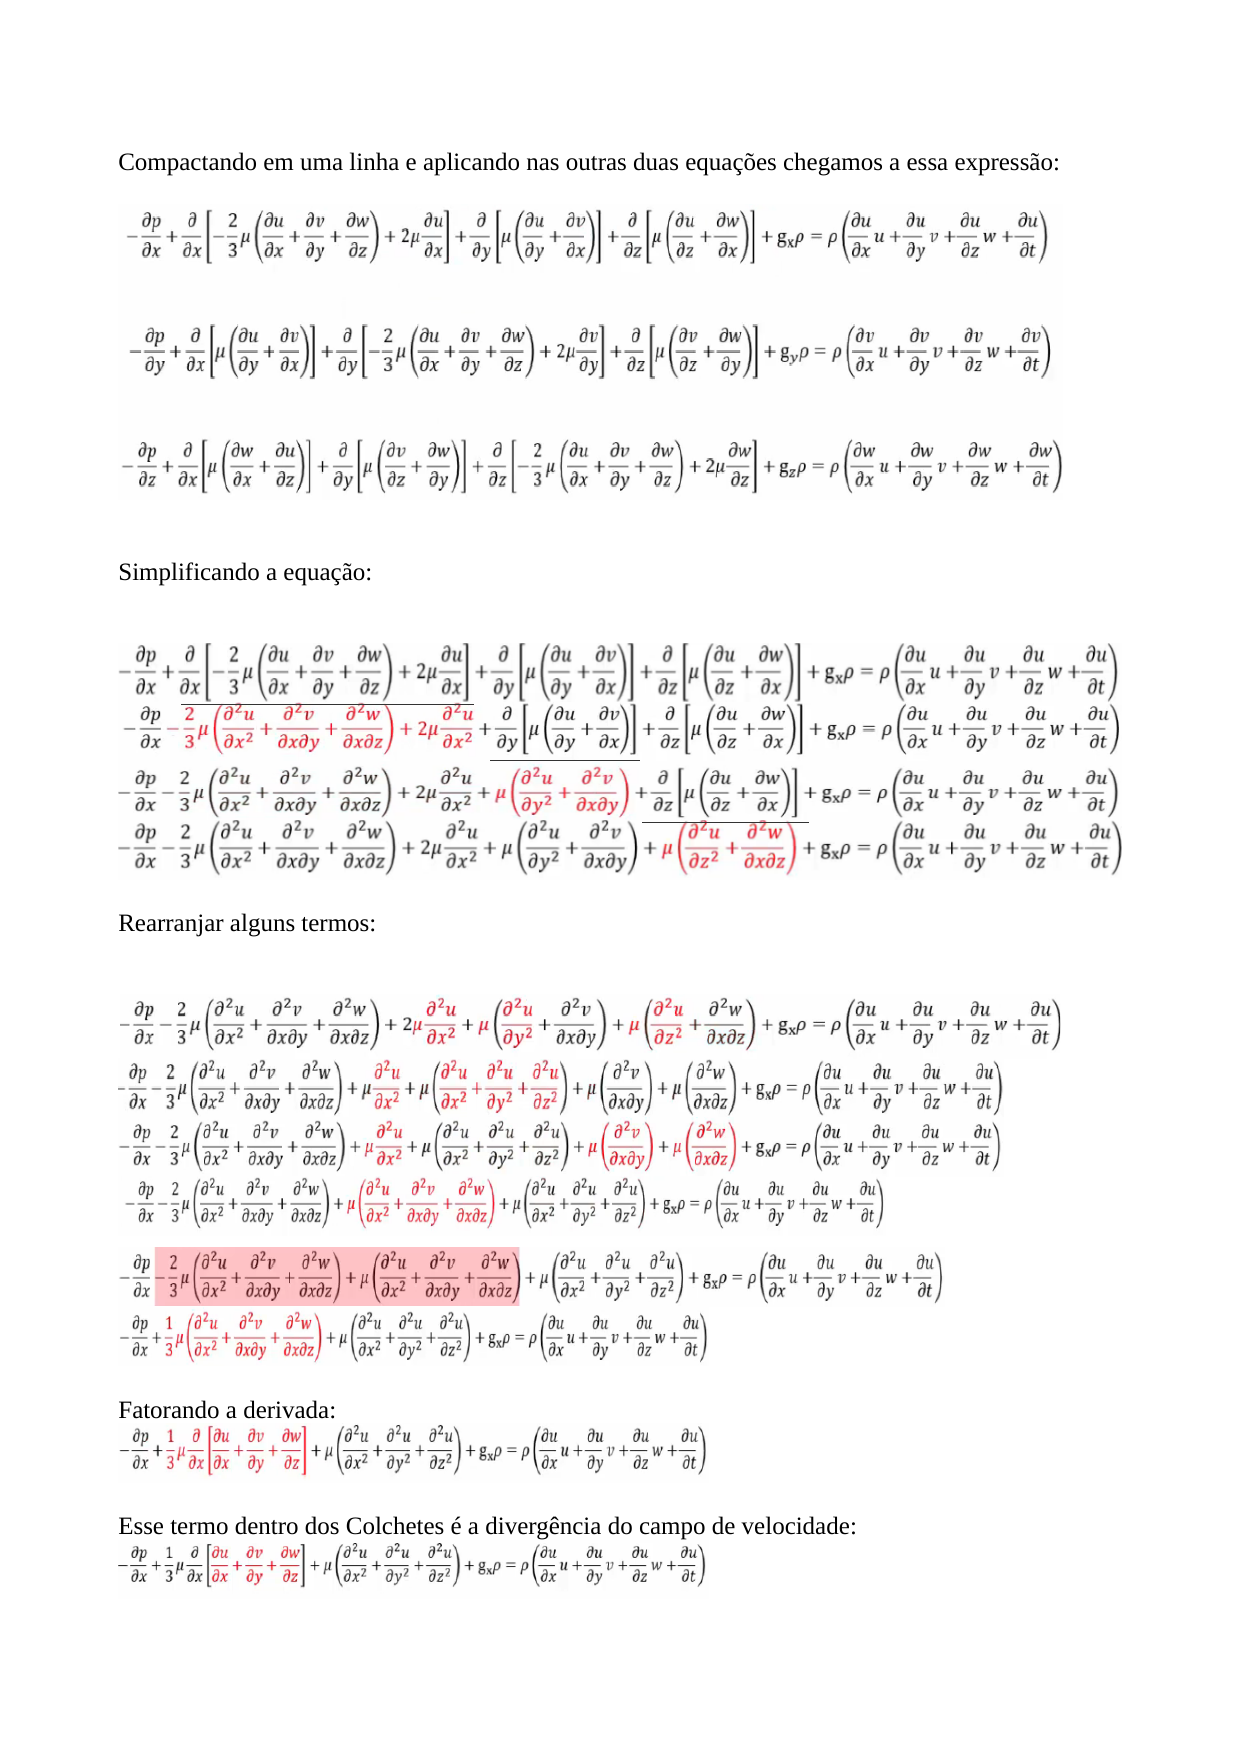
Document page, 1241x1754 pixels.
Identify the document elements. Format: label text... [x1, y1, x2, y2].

text Compactando em uma linha e aplicando nas outras duas equações chegamos a essa expressão: [118, 147, 1122, 176]
picture [118, 1423, 709, 1483]
picture [118, 994, 1061, 1236]
text Simplificando a equação: [118, 557, 1122, 586]
text Rearranjar alguns termos: [118, 908, 1122, 937]
text Esse termo dentro dos Colchetes é a divergência do campo de velocidade: [118, 1511, 1122, 1540]
text Fatorando a derivada: [118, 1395, 1122, 1423]
picture [118, 1540, 709, 1599]
picture [118, 643, 1123, 880]
picture [118, 204, 1063, 500]
picture [118, 1247, 945, 1366]
